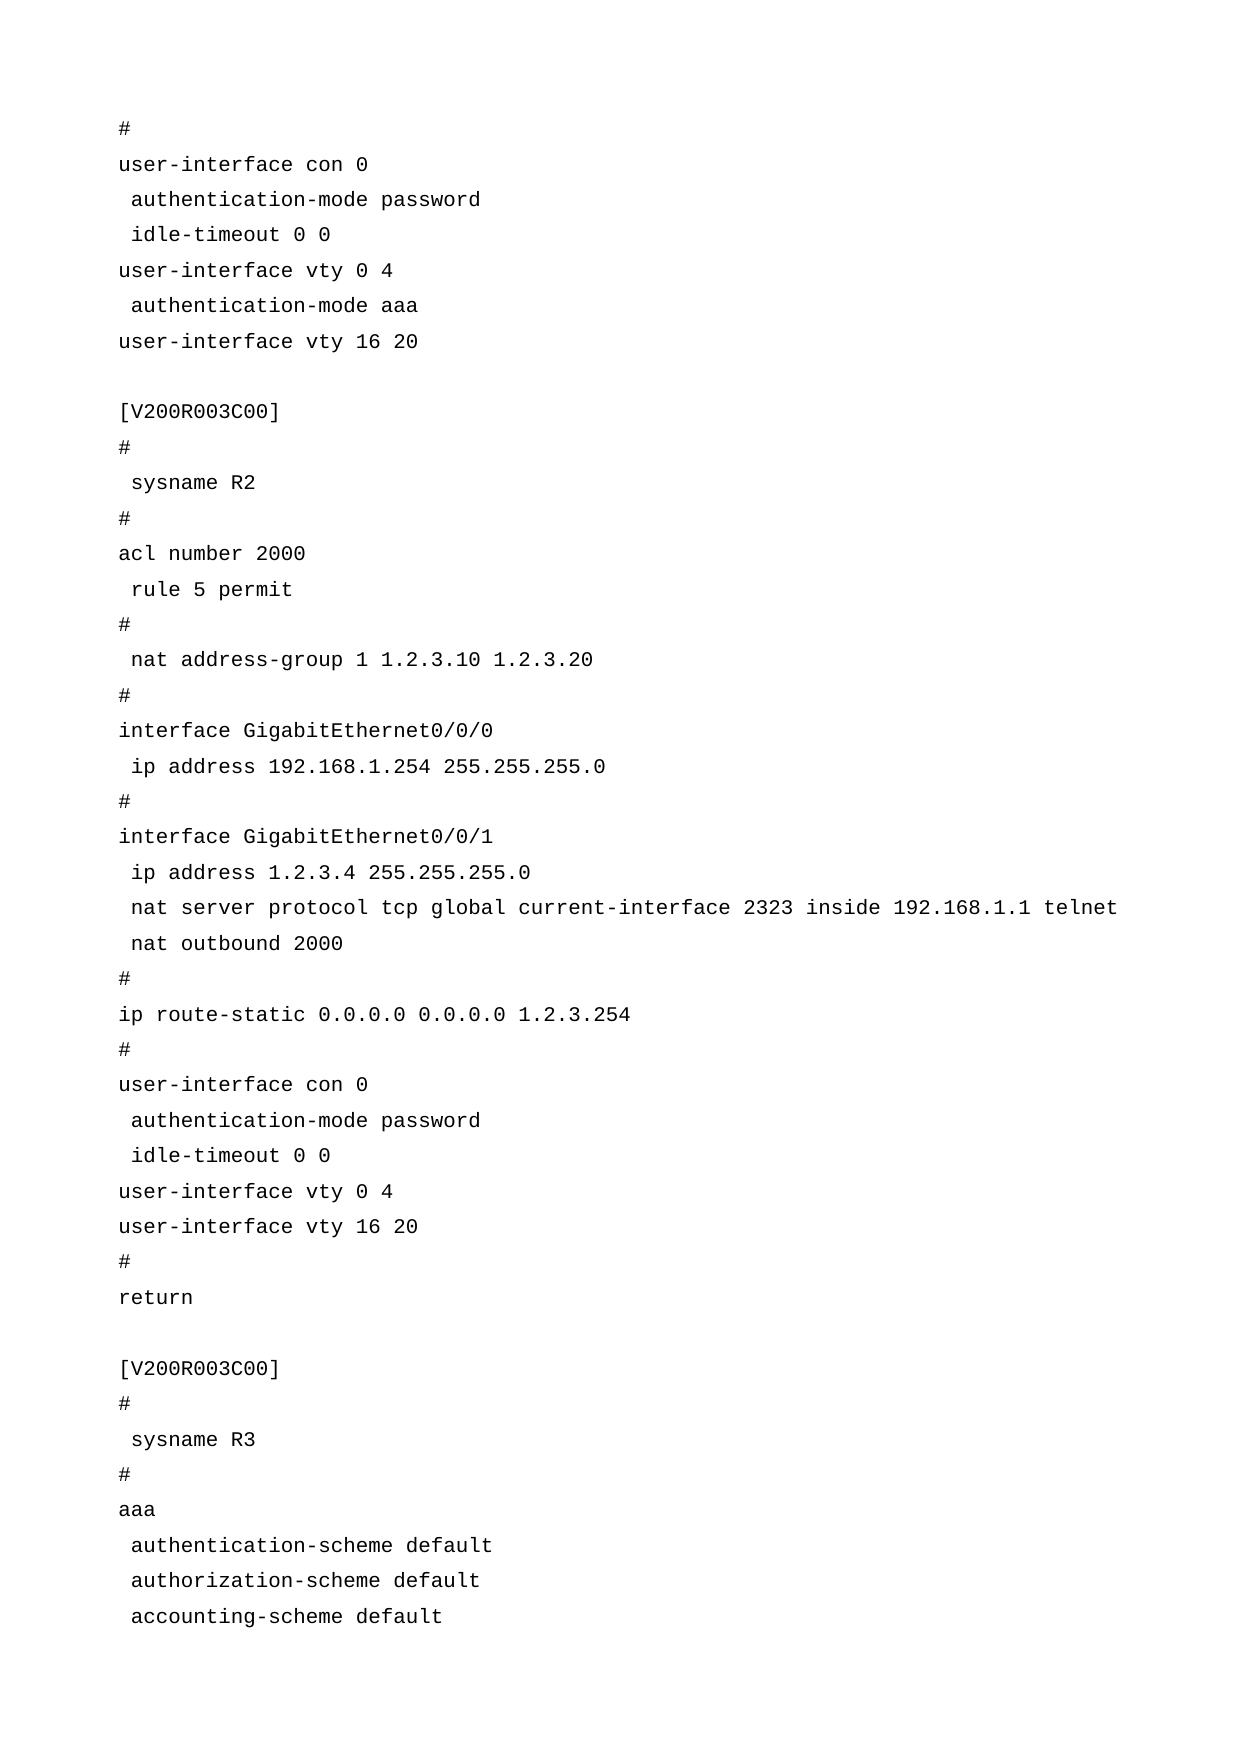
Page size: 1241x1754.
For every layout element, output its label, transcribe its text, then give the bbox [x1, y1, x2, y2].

text authentication-mode password [118, 1110, 1122, 1133]
text idle-timeout 0 0 [118, 224, 1122, 248]
text # [118, 968, 1122, 992]
text authentication-mode password [118, 189, 1122, 213]
text authentication-scheme default [118, 1535, 1122, 1558]
text aaa [118, 1499, 1122, 1523]
text # [118, 1464, 1122, 1488]
text interface GigabitEthernet0/0/1 [118, 826, 1122, 850]
text sysname R2 [118, 472, 1122, 496]
text rule 5 permit [118, 578, 1122, 602]
text ip address 1.2.3.4 255.255.255.0 [118, 862, 1122, 886]
text return [118, 1287, 1122, 1311]
text # [118, 437, 1122, 461]
text nat address-group 1 1.2.3.10 1.2.3.20 [118, 649, 1122, 673]
text [V200R003C00] [118, 1358, 1122, 1381]
text ip route-static 0.0.0.0 0.0.0.0 1.2.3.254 [118, 1003, 1122, 1027]
text user-interface vty 16 20 [118, 331, 1122, 354]
text # [118, 791, 1122, 815]
text # [118, 685, 1122, 708]
text authorization-scheme default [118, 1570, 1122, 1594]
text nat server protocol tcp global current-interface 2323 inside 192.168.1.1 telnet [118, 897, 1122, 921]
text nat outbound 2000 [118, 933, 1122, 956]
text authentication-mode aaa [118, 295, 1122, 319]
text interface GigabitEthernet0/0/0 [118, 720, 1122, 744]
text ip address 192.168.1.254 255.255.255.0 [118, 756, 1122, 779]
text user-interface vty 16 20 [118, 1216, 1122, 1240]
text accounting-scheme default [118, 1606, 1122, 1629]
text user-interface vty 0 4 [118, 260, 1122, 283]
text user-interface con 0 [118, 1074, 1122, 1098]
text # [118, 1251, 1122, 1275]
text # [118, 614, 1122, 638]
text user-interface con 0 [118, 153, 1122, 177]
text # [118, 118, 1122, 142]
text user-interface vty 0 4 [118, 1181, 1122, 1204]
text # [118, 1039, 1122, 1063]
text # [118, 508, 1122, 531]
text [V200R003C00] [118, 401, 1122, 425]
text acl number 2000 [118, 543, 1122, 567]
text # [118, 1393, 1122, 1417]
text sysname R3 [118, 1428, 1122, 1452]
text idle-timeout 0 0 [118, 1145, 1122, 1169]
